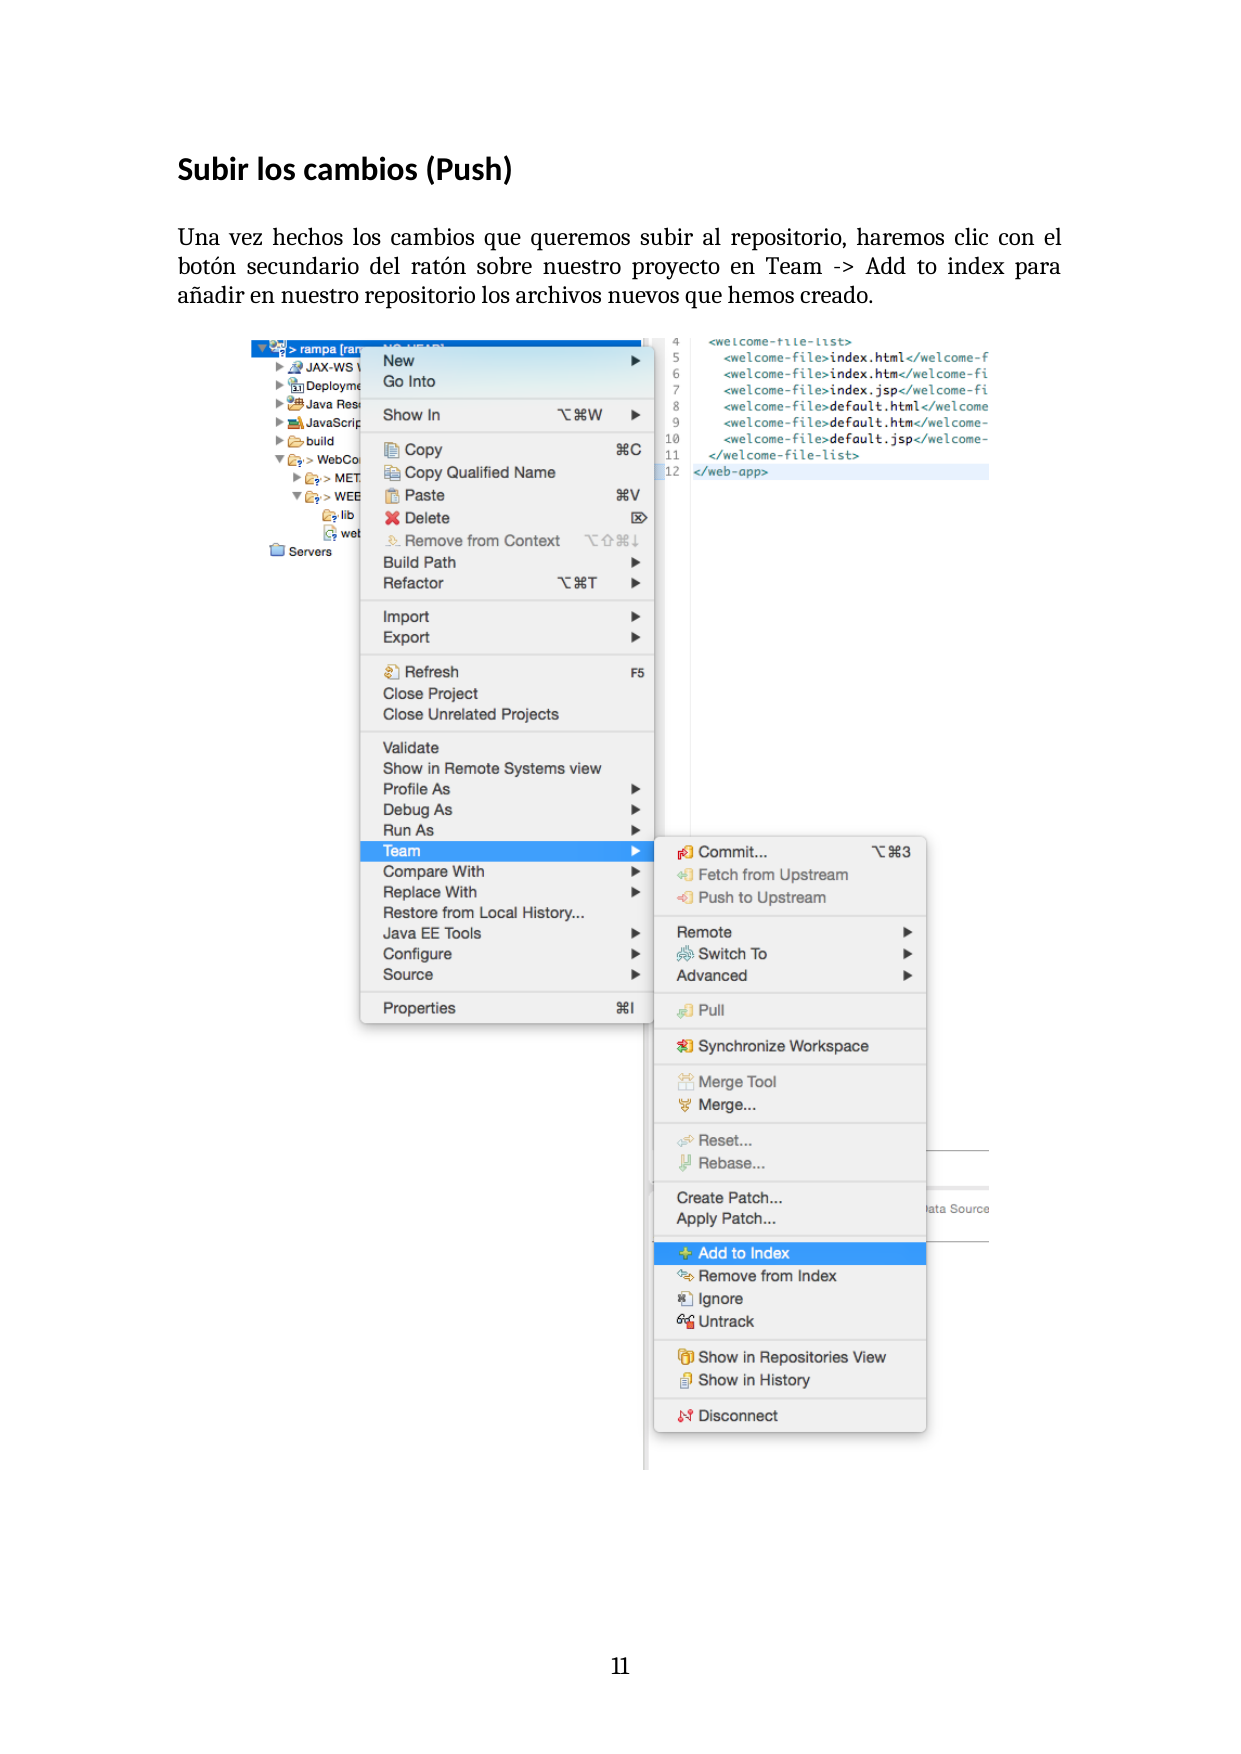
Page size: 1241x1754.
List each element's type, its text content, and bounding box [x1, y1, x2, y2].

picture [251, 338, 989, 1470]
subtitle Subir los cambios (Push) [177, 148, 1063, 188]
text Una vez hechos los cambios que queremos subir al repositorio, haremos clic con el botón secundario del ratón sobre nuestro proyecto en Team -> Add to index para añadir en nuestro repositorio los archivos nuevos que hemos creado. [177, 223, 1063, 309]
